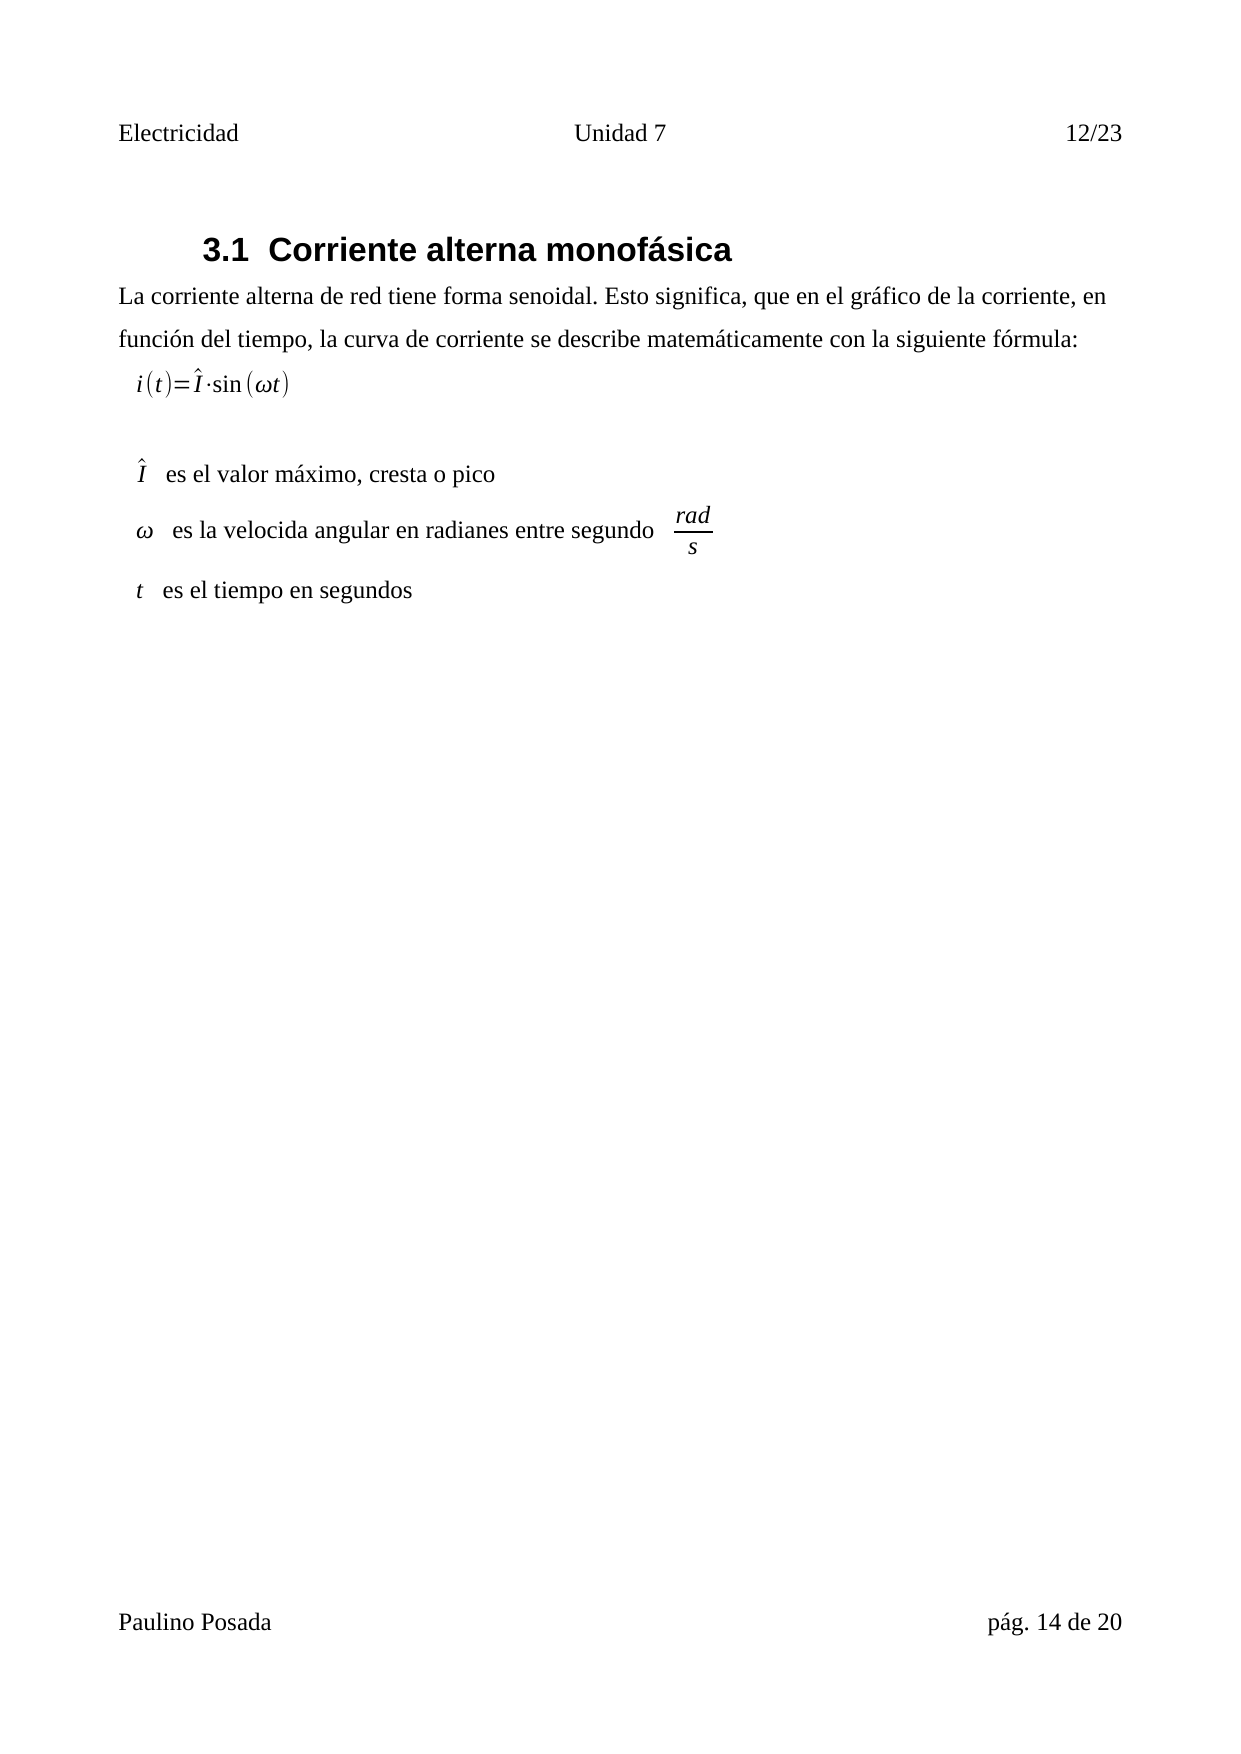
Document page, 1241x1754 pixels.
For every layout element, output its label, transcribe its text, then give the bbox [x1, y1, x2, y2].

text es la velocida angular en radianes entre segundo [118, 502, 1122, 561]
text es el tiempo en segundos [118, 575, 1122, 604]
text es el valor máximo, cresta o pico [118, 457, 1122, 487]
text La corriente alterna de red tiene forma senoidal. Esto significa, que en el gráfico de la corriente, en función del tiempo, la curva de corriente se describe matemáticamente con la siguiente fórmula: [118, 281, 1122, 353]
subtitle Corriente alterna monofásica [193, 230, 1122, 269]
